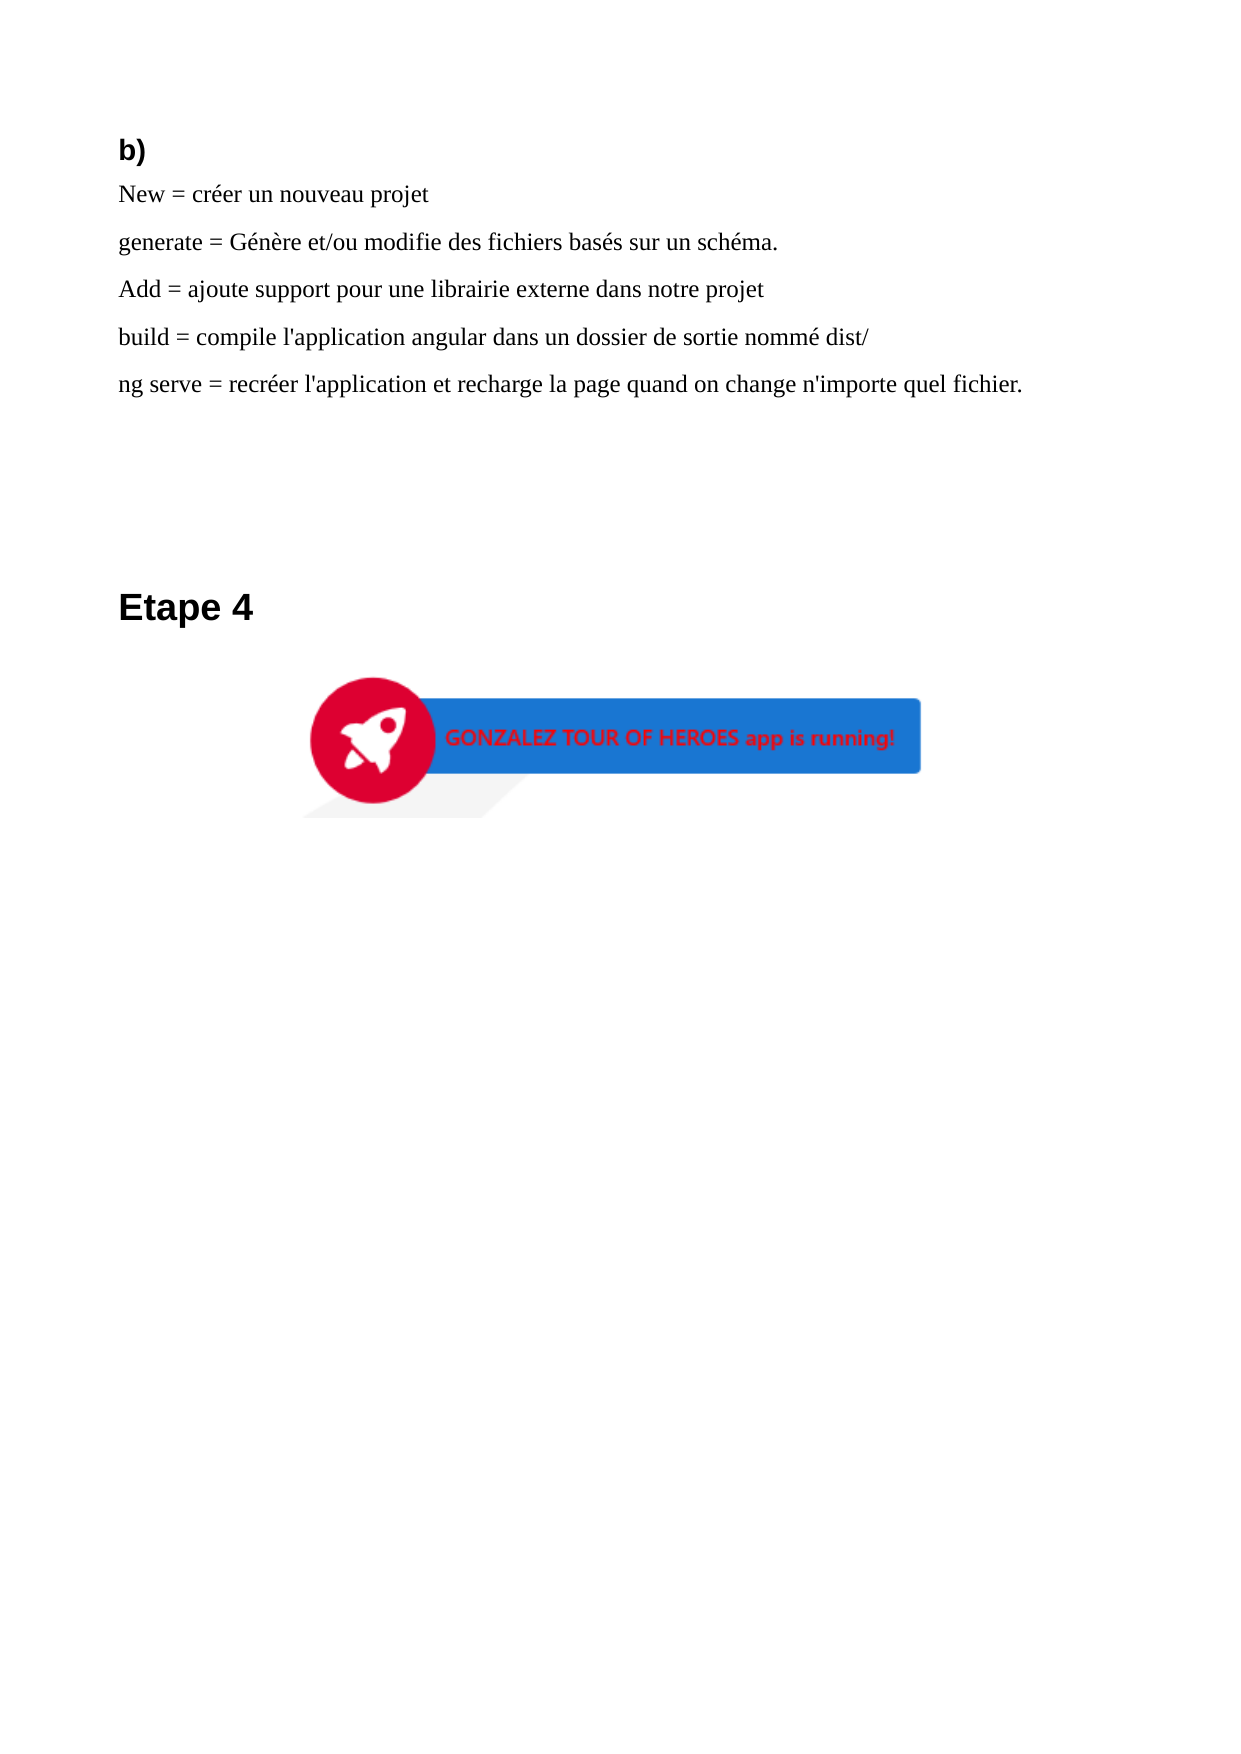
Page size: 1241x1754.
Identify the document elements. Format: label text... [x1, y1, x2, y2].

text ng serve = recréer l'application et recharge la page quand on change n'importe quel fichier. [118, 369, 1122, 398]
subtitle b) [118, 133, 1122, 166]
text generate = Génère et/ou modifie des fichiers basés sur un schéma. [118, 227, 1122, 255]
text build = compile l'application angular dans un dossier de sortie nommé dist/ [118, 322, 1122, 351]
text New = créer un nouveau projet [118, 179, 1122, 208]
text Add = ajoute support pour une librairie externe dans notre projet [118, 274, 1122, 303]
picture [276, 664, 954, 818]
subtitle Etape 4 [118, 585, 1122, 628]
